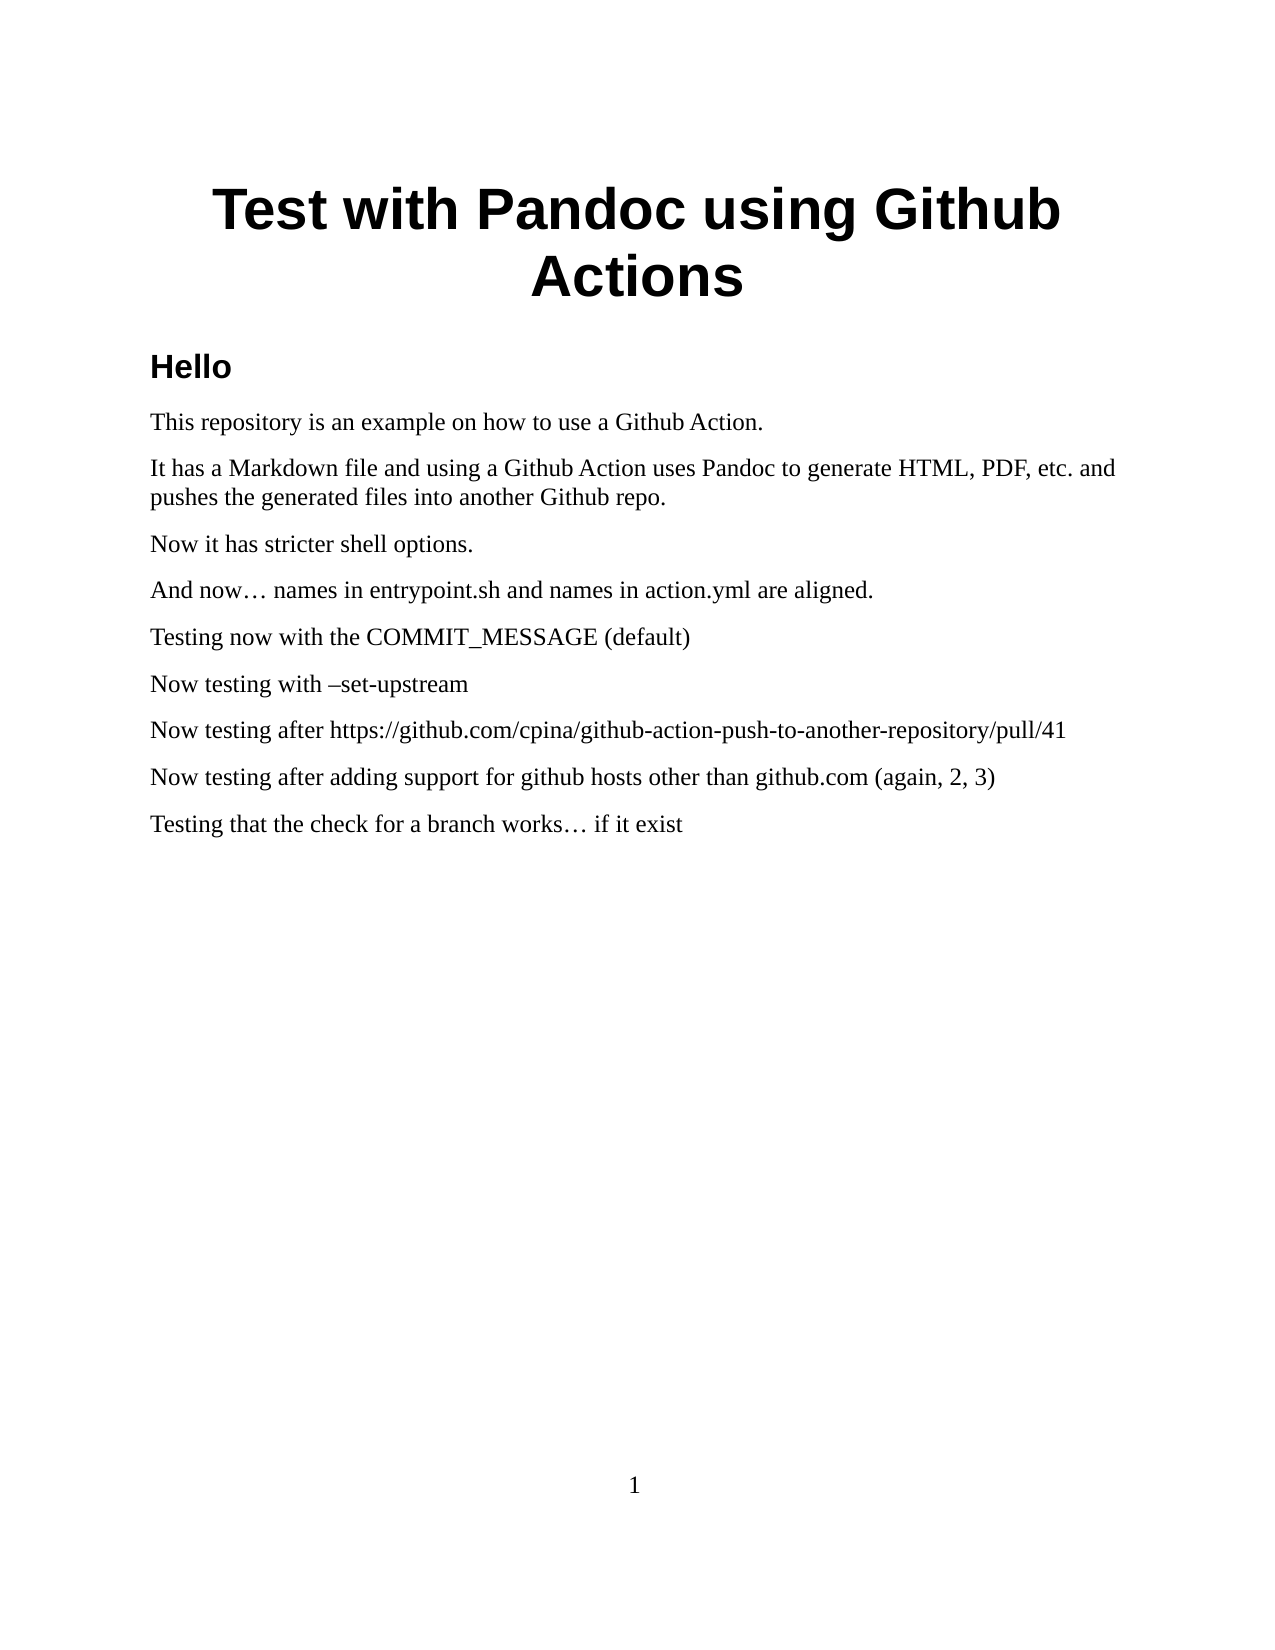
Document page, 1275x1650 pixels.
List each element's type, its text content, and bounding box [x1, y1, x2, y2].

text Now testing with –set-upstream [150, 669, 1125, 698]
text And now… names in entrypoint.sh and names in action.yml are aligned. [150, 576, 1125, 604]
text Testing now with the COMMIT_MESSAGE (default) [150, 622, 1125, 651]
text Now testing after https://github.com/cpina/github-action-push-to-another-repository/pull/41 [150, 716, 1125, 744]
text Now it has stricter shell options. [150, 529, 1125, 558]
text This repository is an example on how to use a Github Action. [150, 407, 1125, 436]
text It has a Markdown file and using a Github Action uses Pandoc to generate HTML, PDF, etc. and pushes the generated files into another Github repo. [150, 453, 1125, 511]
title Test with Pandoc using Github Actions [150, 175, 1125, 309]
text Testing that the check for a branch works… if it exist [150, 809, 1125, 838]
text Now testing after adding support for github hosts other than github.com (again, 2, 3) [150, 762, 1125, 791]
subtitle Hello [150, 347, 1125, 385]
